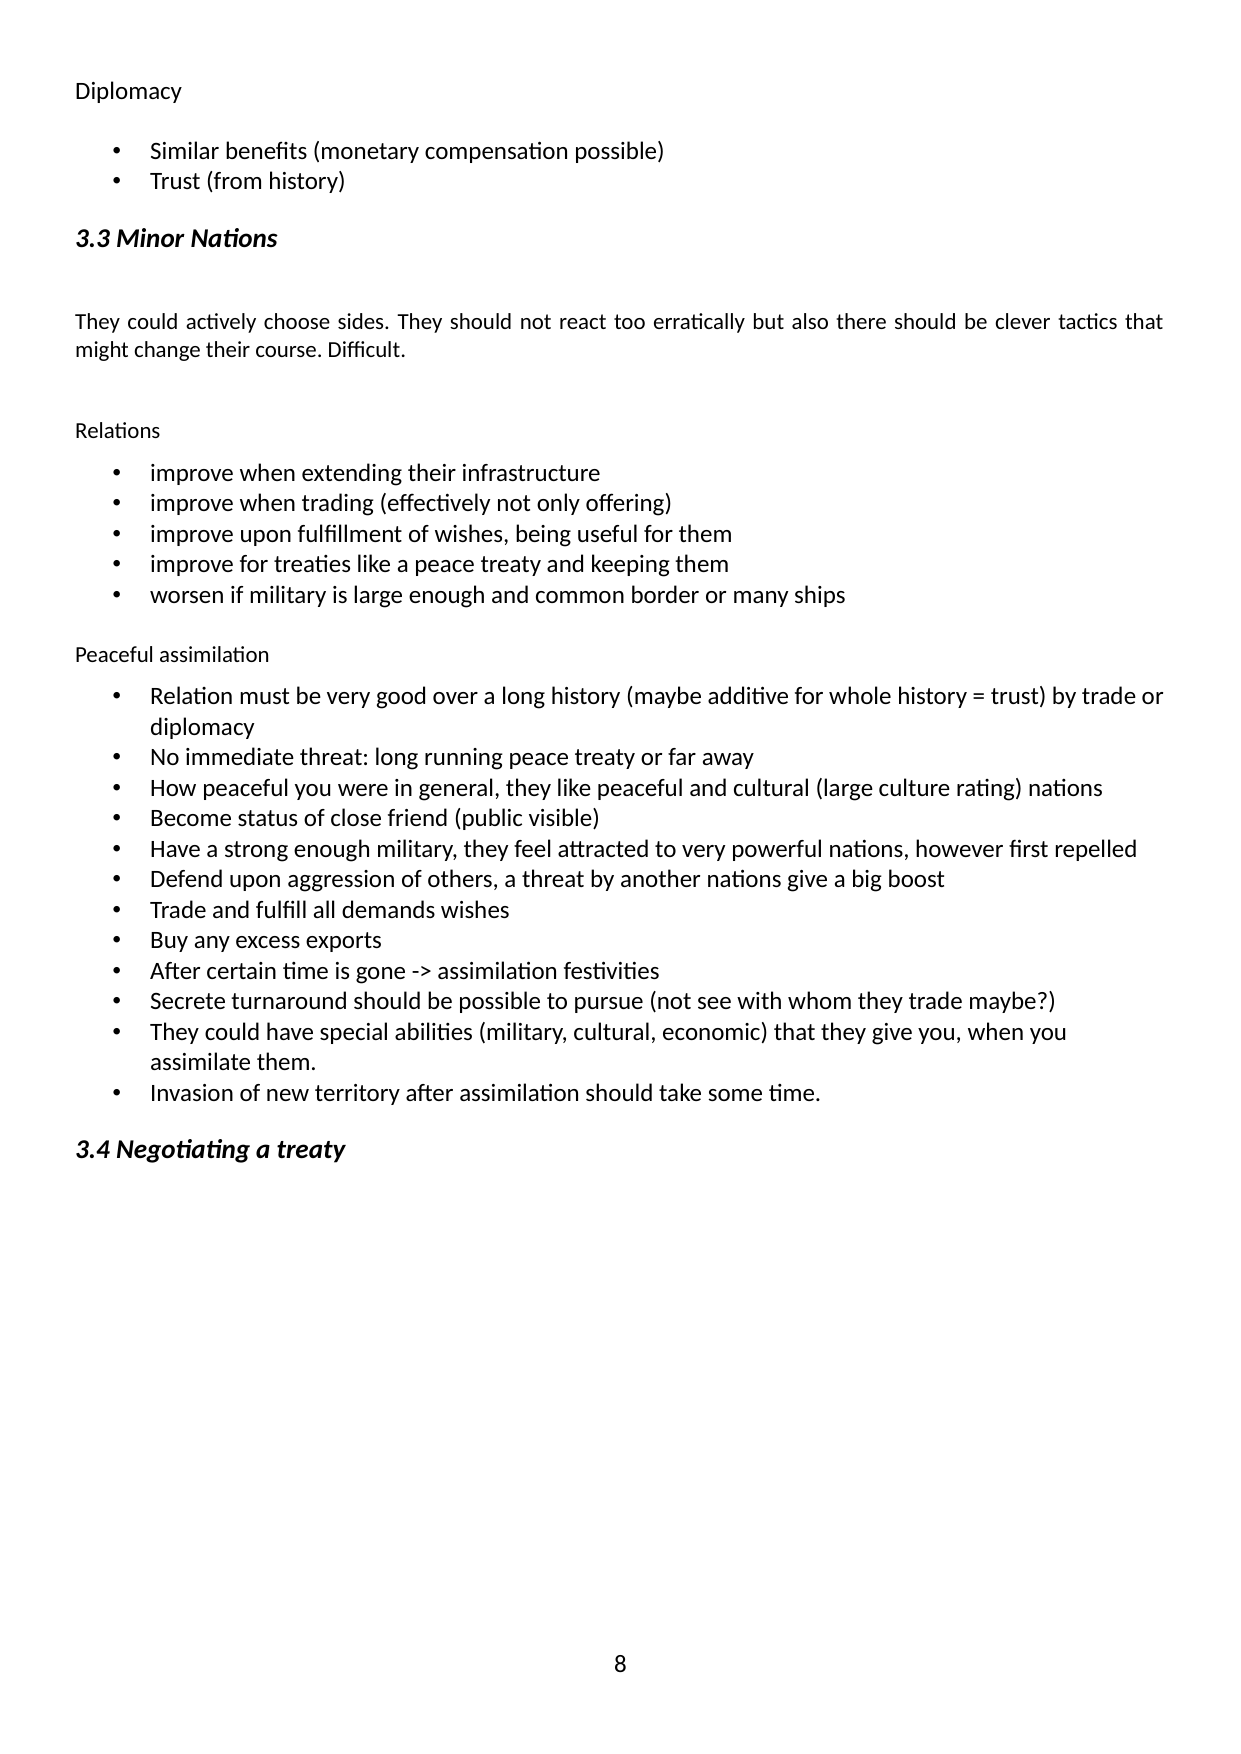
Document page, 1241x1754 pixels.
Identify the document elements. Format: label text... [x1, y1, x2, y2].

list Become status of close friend (public visible) [112, 802, 1166, 833]
list improve when extending their infrastructure [112, 457, 1166, 487]
list Trust (from history) [112, 166, 1166, 196]
list Defend upon aggression of others, a threat by another nations give a big boost [112, 863, 1166, 894]
list They could have special abilities (military, cultural, economic) that they give you, when you assimilate them. [112, 1016, 1166, 1077]
list improve when trading (effectively not only offering) [112, 487, 1166, 518]
list Relation must be very good over a long history (maybe additive for whole history = trust) by trade or diplomacy [112, 680, 1166, 741]
text They could actively choose sides. They should not react too erratically but also there should be clever tactics that might change their course. Difficult. [75, 307, 1166, 363]
list No immediate threat: long running peace treaty or far away [112, 741, 1166, 772]
list How peaceful you were in general, they like peaceful and cultural (large culture rating) nations [112, 772, 1166, 802]
list Trade and fulfill all demands wishes [112, 894, 1166, 924]
list improve for treaties like a peace treaty and keeping them [112, 548, 1166, 579]
list Have a strong enough military, they feel attracted to very powerful nations, however first repelled [112, 833, 1166, 863]
list Secrete turnaround should be possible to pursue (not see with whom they trade maybe?) [112, 986, 1166, 1016]
subtitle Negotiating a treaty [75, 1133, 1166, 1166]
list Invasion of new territory after assimilation should take some time. [112, 1077, 1166, 1108]
list worsen if military is large enough and common border or many ships [112, 579, 1166, 609]
subtitle Minor Nations [75, 221, 1166, 254]
list Buy any excess exports [112, 924, 1166, 955]
text Relations [75, 416, 1166, 444]
list After certain time is gone -> assimilation festivities [112, 955, 1166, 986]
text Peaceful assimilation [75, 640, 1166, 668]
list Similar benefits (monetary compensation possible) [112, 135, 1166, 166]
list improve upon fulfillment of wishes, being useful for them [112, 518, 1166, 548]
